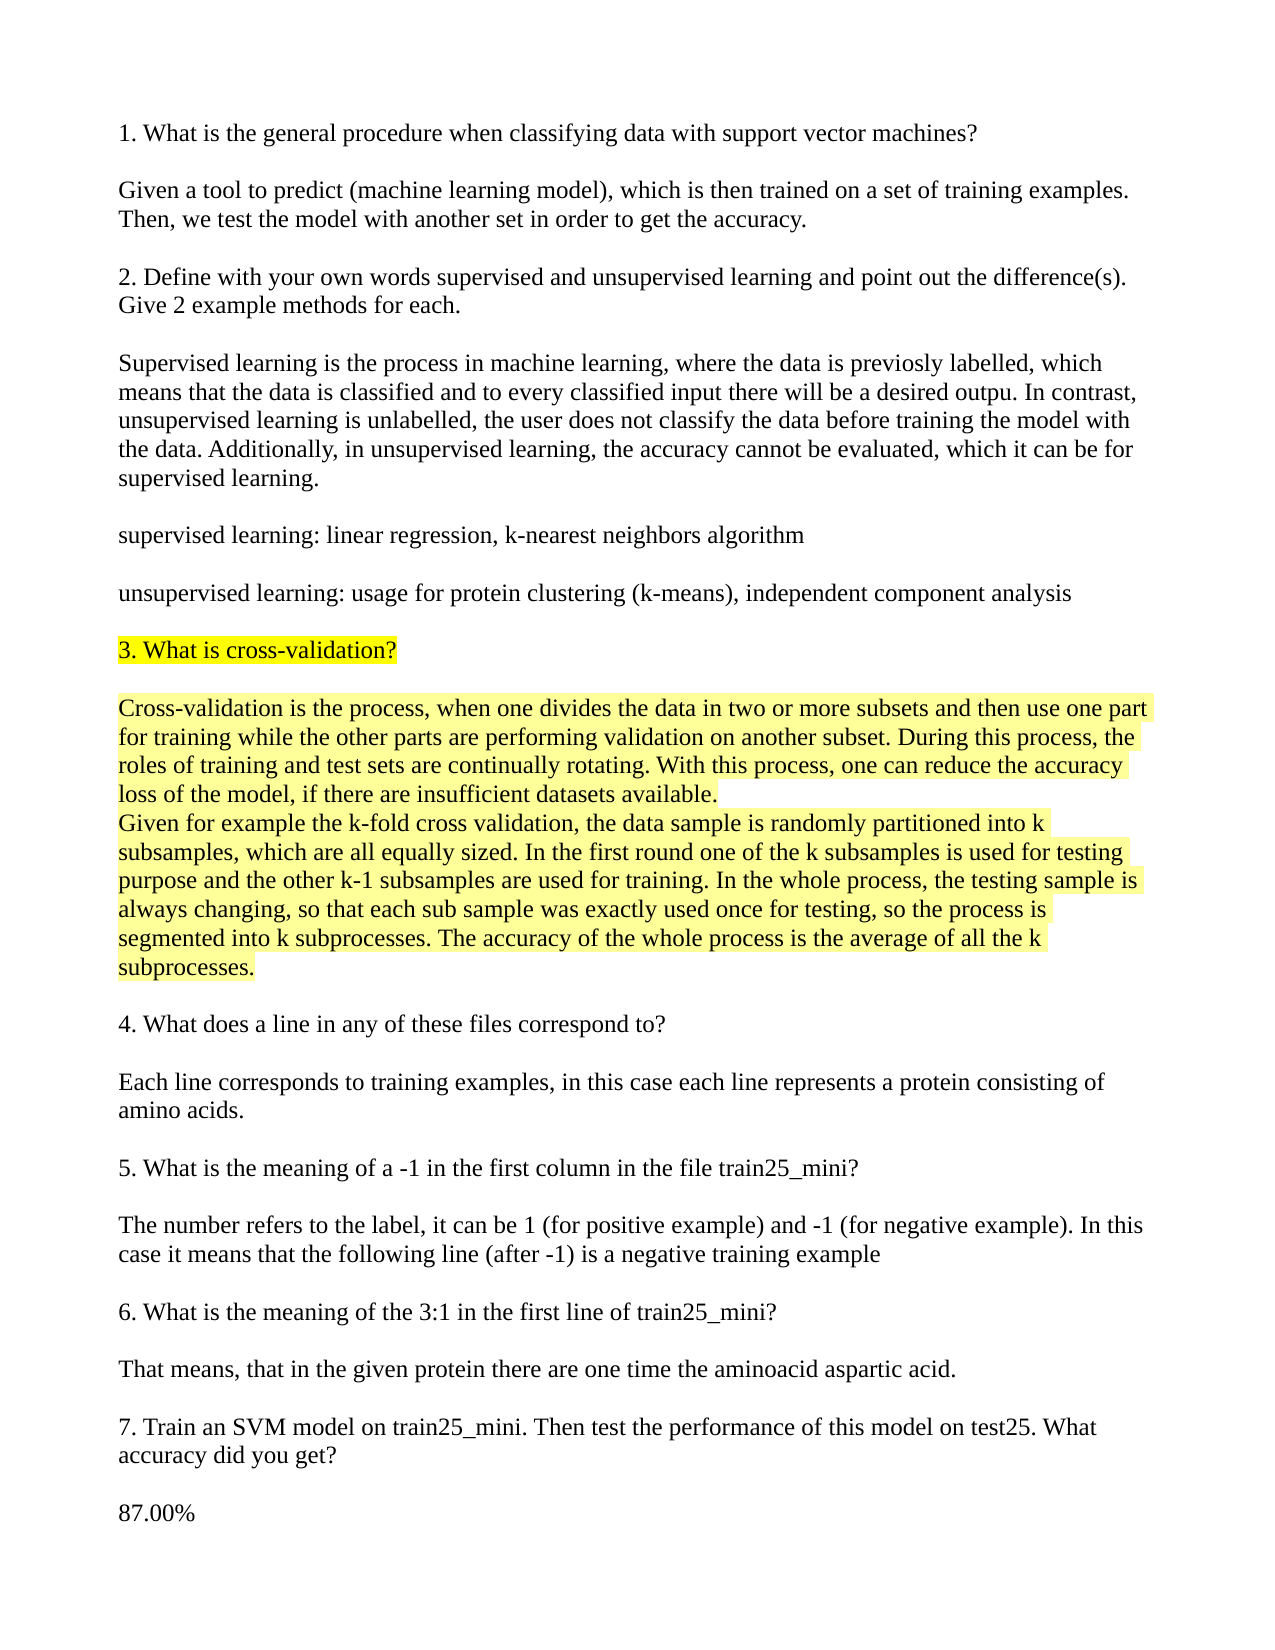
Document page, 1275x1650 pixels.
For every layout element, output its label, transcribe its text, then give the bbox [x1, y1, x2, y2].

text 5. What is the meaning of a -1 in the first column in the file train25_mini? [118, 1153, 1157, 1182]
text Given a tool to predict (machine learning model), which is then trained on a set of training examples. Then, we test the model with another set in order to get the accuracy. [118, 176, 1157, 233]
text 2. Define with your own words supervised and unsupervised learning and point out the difference(s). Give 2 example methods for each. [118, 262, 1157, 319]
text unsupervised learning: usage for protein clustering (k-means), independent component analysis [118, 578, 1157, 607]
text 3. What is cross-validation? [118, 636, 1157, 664]
text Supervised learning is the process in machine learning, where the data is previosly labelled, which means that the data is classified and to every classified input there will be a desired outpu. In contrast, unsupervised learning is unlabelled, the user does not classify the data before training the model with the data. Additionally, in unsupervised learning, the accuracy cannot be evaluated, which it can be for supervised learning. [118, 348, 1157, 492]
text 6. What is the meaning of the 3:1 in the first line of train25_mini? [118, 1297, 1157, 1326]
text supervised learning: linear regression, k-nearest neighbors algorithm [118, 521, 1157, 549]
text The number refers to the label, it can be 1 (for positive example) and -1 (for negative example). In this case it means that the following line (after -1) is a negative training example [118, 1211, 1157, 1268]
text Each line corresponds to training examples, in this case each line represents a protein consisting of amino acids. [118, 1067, 1157, 1124]
text 4. What does a line in any of these files correspond to? [118, 1009, 1157, 1038]
text 87.00% [118, 1498, 1157, 1527]
text 1. What is the general procedure when classifying data with support vector machines? [118, 118, 1157, 147]
text Given for example the k-fold cross validation, the data sample is randomly partitioned into k subsamples, which are all equally sized. In the first round one of the k subsamples is used for testing purpose and the other k-1 subsamples are used for training. In the whole process, the testing sample is always changing, so that each sub sample was exactly used once for testing, so the process is segmented into k subprocesses. The accuracy of the whole process is the average of all the k subprocesses. [118, 808, 1157, 981]
text That means, that in the given protein there are one time the aminoacid aspartic acid. [118, 1354, 1157, 1383]
text Cross-validation is the process, when one divides the data in two or more subsets and then use one part for training while the other parts are performing validation on another subset. During this process, the roles of training and test sets are continually rotating. With this process, one can reduce the accuracy loss of the model, if there are insufficient datasets available. [118, 693, 1157, 808]
text 7. Train an SVM model on train25_mini. Then test the performance of this model on test25. What accuracy did you get? [118, 1412, 1157, 1469]
